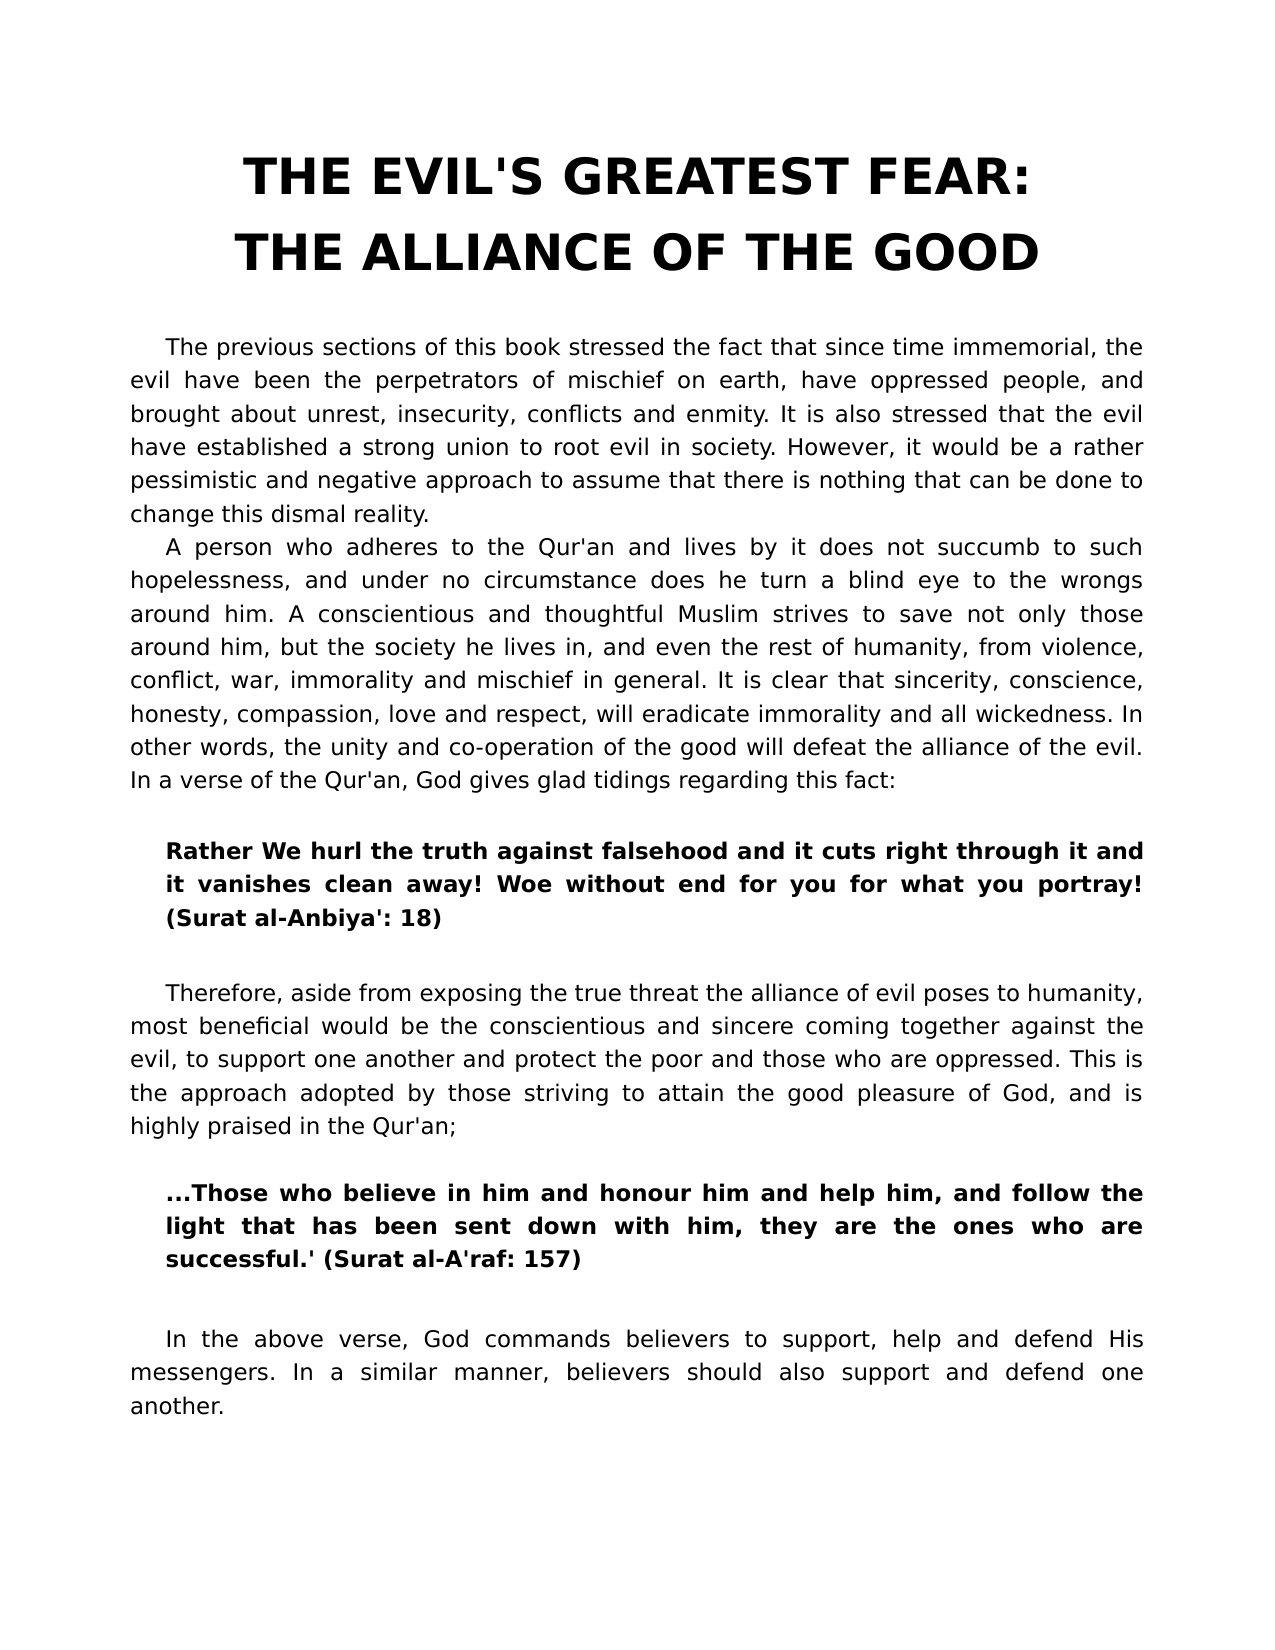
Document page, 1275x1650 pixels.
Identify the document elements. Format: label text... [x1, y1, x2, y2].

text In the above verse, God commands believers to support, help and defend His messengers. In a similar manner, believers should also support and defend one another. [130, 1321, 1145, 1421]
text THE ALLIANCE OF THE GOOD [112, 224, 1163, 282]
text ...Those who believe in him and honour him and help him, and follow the light that has been sent down with him, they are the ones who are successful.' (Surat al-A'raf: 157) [165, 1174, 1145, 1274]
text A person who adheres to the Qur'an and lives by it does not succumb to such hopelessness, and under no circumstance does he turn a blind eye to the wrongs around him. A conscientious and thoughtful Muslim strives to save not only those around him, but the society he lives in, and even the rest of humanity, from violence, conflict, war, immorality and mischief in general. It is clear that sincerity, conscience, honesty, compassion, love and respect, will eradicate immorality and all wickedness. In other words, the unity and co-operation of the good will defeat the alliance of the evil. In a verse of the Qur'an, God gives glad tidings regarding this fact: [130, 529, 1145, 795]
text Rather We hurl the truth against falsehood and it cuts right through it and it vanishes clean away! Woe without end for you for what you portray! (Surat al-Anbiya': 18) [165, 833, 1145, 933]
text THE EVIL'S GREATEST FEAR: [112, 148, 1163, 206]
text The previous sections of this book stressed the fact that since time immemorial, the evil have been the perpetrators of mischief on earth, have oppressed people, and brought about unrest, insecurity, conflicts and enmity. It is also stressed that the evil have established a strong union to root evil in society. However, it would be a rather pessimistic and negative approach to assume that there is nothing that can be done to change this dismal reality. [130, 329, 1145, 529]
text Therefore, aside from exposing the true threat the alliance of evil poses to humanity, most beneficial would be the conscientious and sincere coming together against the evil, to support one another and protect the poor and those who are oppressed. This is the approach adopted by those striving to attain the good pleasure of God, and is highly praised in the Qur'an; [130, 974, 1145, 1141]
